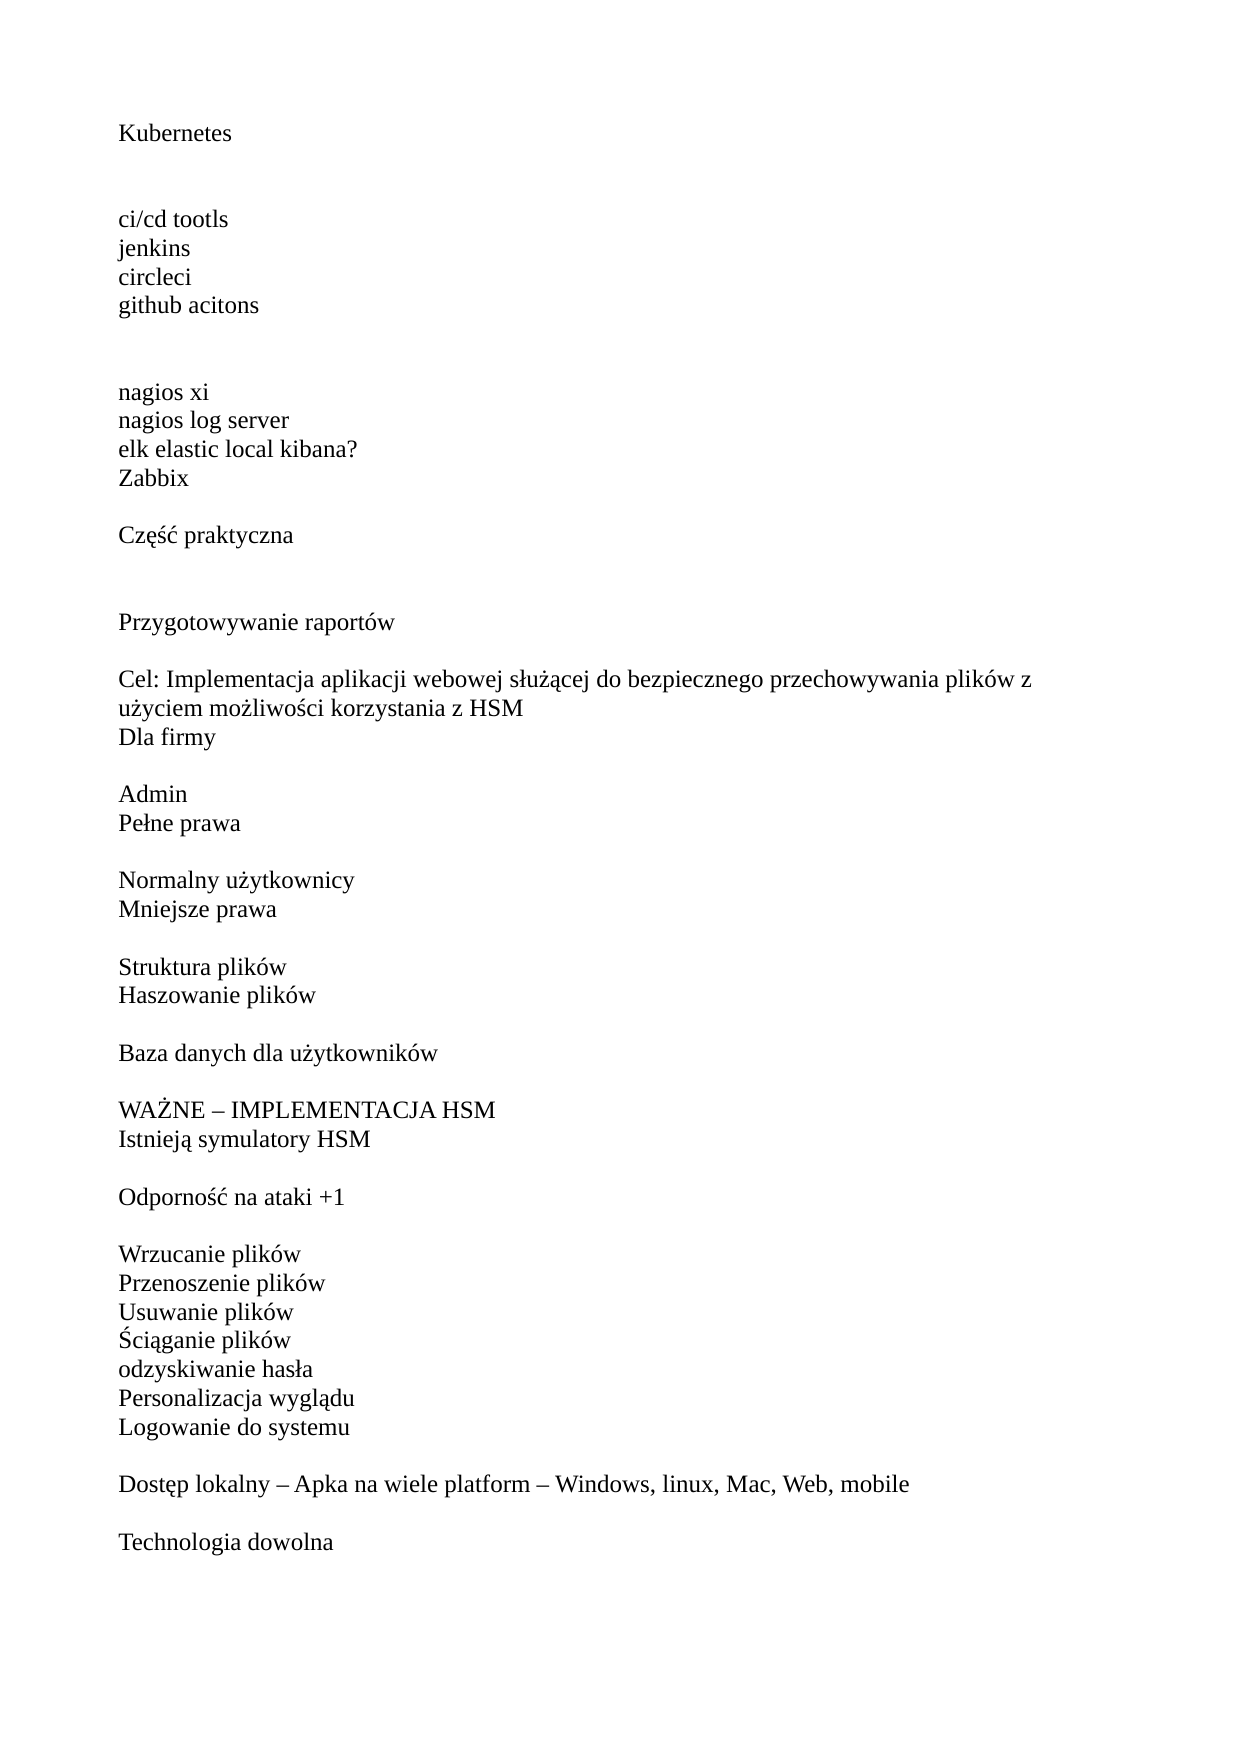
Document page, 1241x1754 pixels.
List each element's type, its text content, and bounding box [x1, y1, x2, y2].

text Technologia dowolna [118, 1527, 1122, 1556]
text elk elastic local kibana? [118, 434, 1122, 463]
text Cel: Implementacja aplikacji webowej służącej do bezpiecznego przechowywania plików z użyciem możliwości korzystania z HSM [118, 664, 1122, 722]
text jenkins [118, 233, 1122, 262]
text Usuwanie plików [118, 1297, 1122, 1326]
text odzyskiwanie hasła [118, 1354, 1122, 1383]
text Wrzucanie plików [118, 1239, 1122, 1268]
text Zabbix [118, 463, 1122, 492]
text Baza danych dla użytkowników [118, 1038, 1122, 1067]
text Istnieją symulatory HSM [118, 1124, 1122, 1153]
text nagios log server [118, 406, 1122, 434]
text Haszowanie plików [118, 981, 1122, 1009]
text nagios xi [118, 377, 1122, 406]
text Przenoszenie plików [118, 1268, 1122, 1297]
text WAŻNE – IMPLEMENTACJA HSM [118, 1096, 1122, 1124]
text Ściąganie plików [118, 1326, 1122, 1354]
text Część praktyczna [118, 521, 1122, 549]
text Struktura plików [118, 952, 1122, 981]
text Przygotowywanie raportów [118, 607, 1122, 636]
text Kubernetes [118, 118, 1122, 147]
text Odporność na ataki +1 [118, 1182, 1122, 1211]
text Mniejsze prawa [118, 894, 1122, 923]
text Personalizacja wyglądu [118, 1383, 1122, 1412]
text circleci [118, 262, 1122, 291]
text Dla firmy [118, 722, 1122, 751]
text Admin [118, 779, 1122, 808]
text Pełne prawa [118, 808, 1122, 837]
text ci/cd tootls [118, 204, 1122, 233]
text Logowanie do systemu [118, 1412, 1122, 1441]
text Dostęp lokalny – Apka na wiele platform – Windows, linux, Mac, Web, mobile [118, 1469, 1122, 1498]
text github acitons [118, 291, 1122, 319]
text Normalny użytkownicy [118, 866, 1122, 894]
